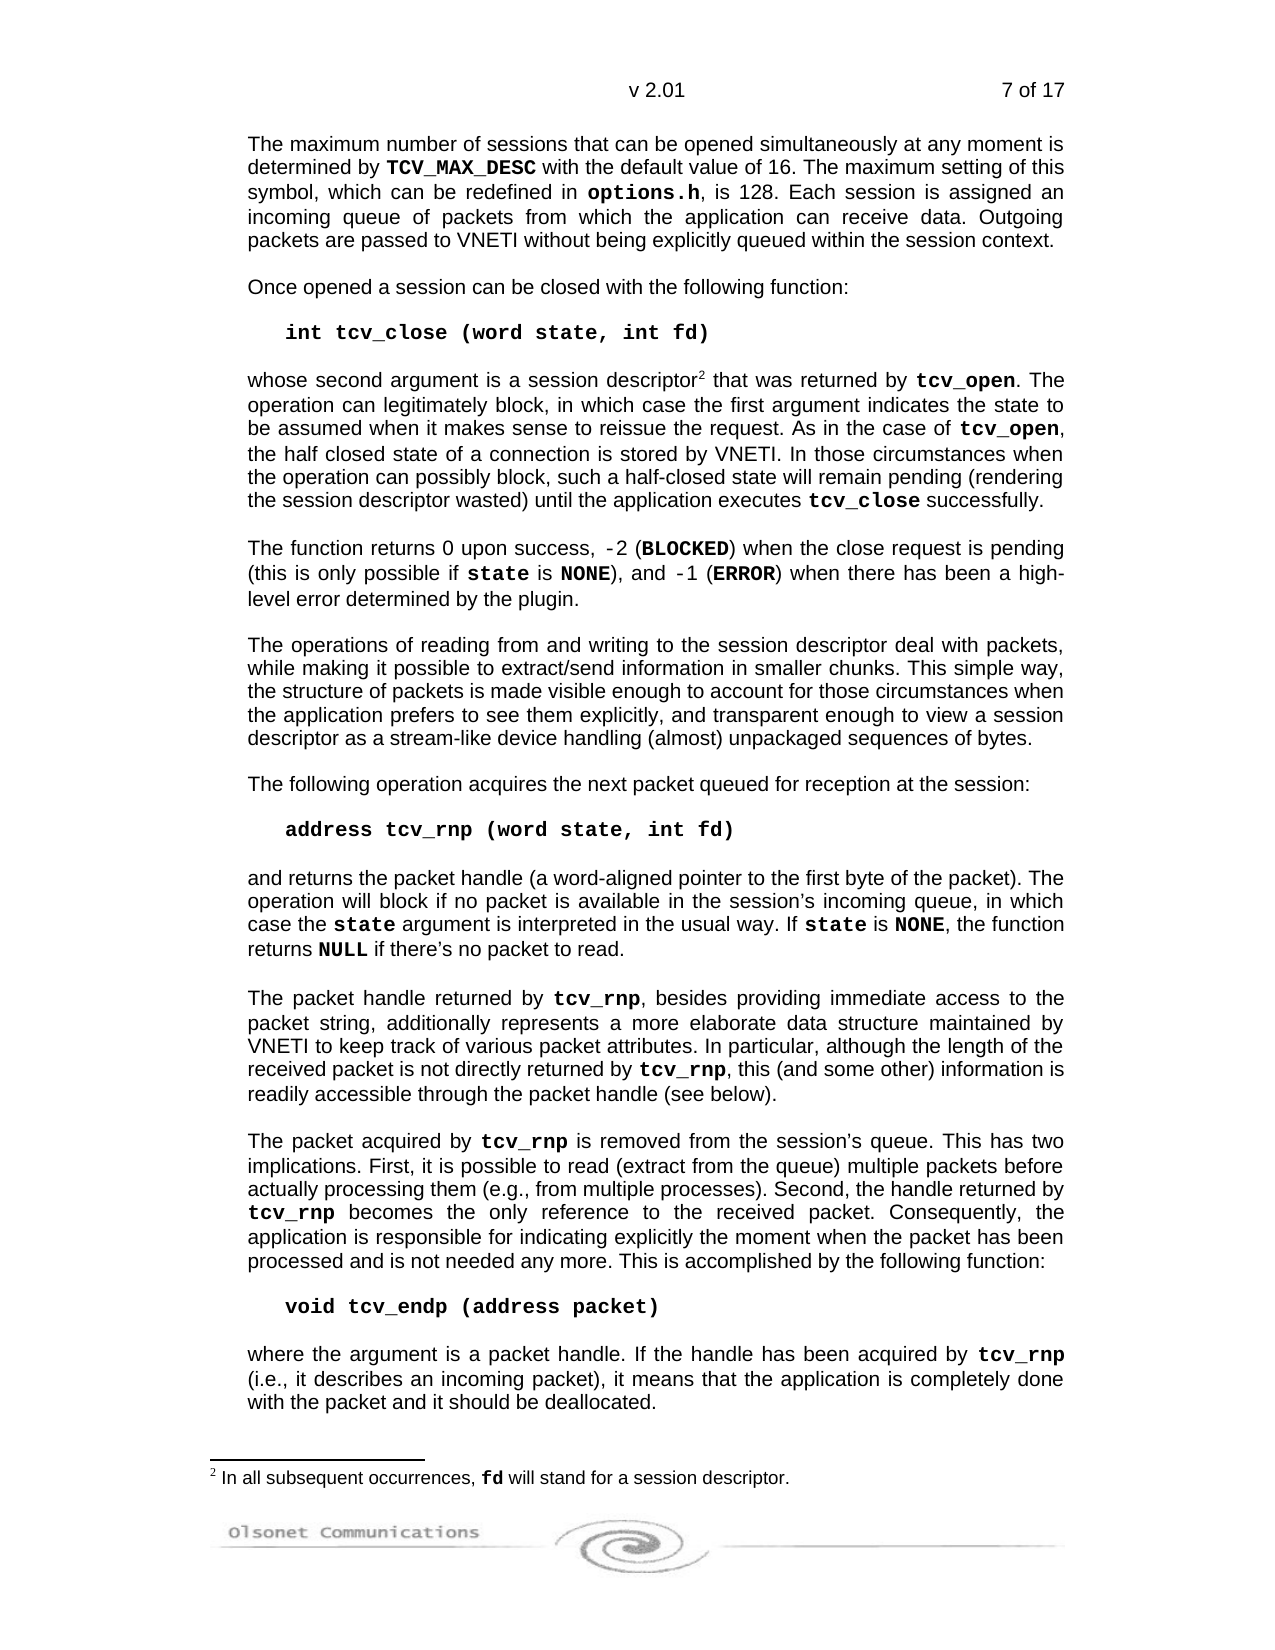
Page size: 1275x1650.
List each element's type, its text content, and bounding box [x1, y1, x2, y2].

text The operations of reading from and writing to the session descriptor deal with packets, while making it possible to extract/send information in smaller chunks. This simple way, the structure of packets is made visible enough to account for those circumstances when the application prefers to see them explicitly, and transparent enough to view a session descriptor as a stream-like device handling (almost) unpackaged sequences of bytes. [247, 633, 1065, 750]
text In all subsequent occurrences, fd will stand for a session descriptor. [210, 1466, 1065, 1490]
text The maximum number of sessions that can be opened simultaneously at any moment is determined by TCV_MAX_DESC with the default value of 16. The maximum setting of this symbol, which can be redefined in options.h, is 128. Each session is assigned an incoming queue of packets from which the application can receive data. Outgoing packets are passed to VNETI without being explicitly queued within the session context. [247, 132, 1065, 252]
text void tcv_endp (address packet) [285, 1296, 1065, 1319]
text The function returns 0 upon success, -2 (BLOCKED) when the close request is pending (this is only possible if state is NONE), and -1 (ERROR) when there has been a high-level error determined by the plugin. [247, 537, 1065, 610]
text whose second argument is a session descriptor that was returned by tcv_open. The operation can legitimately block, in which case the first argument indicates the state to be assumed when it makes sense to reissue the request. As in the case of tcv_open, the half closed state of a connection is stored by VNETI. In those circumstances when the operation can possibly block, such a half-closed state will remain pending (rendering the session descriptor wasted) until the application executes tcv_close successfully. [247, 369, 1065, 514]
text int tcv_close (word state, int fd) [285, 322, 1065, 345]
text address tcv_rnp (word state, int fd) [285, 819, 1065, 843]
text where the argument is a packet handle. If the handle has been acquired by tcv_rnp (i.e., it describes an incoming packet), it means that the application is completely done with the packet and it should be deallocated. [247, 1342, 1065, 1414]
text The packet acquired by tcv_rnp is removed from the session’s queue. This has two implications. First, it is possible to read (extract from the queue) multiple packets before actually processing them (e.g., from multiple processes). Second, the handle returned by tcv_rnp becomes the only reference to the received packet. Consequently, the application is responsible for indicating explicitly the moment when the packet has been processed and is not needed any more. This is accomplished by the following function: [247, 1129, 1065, 1272]
text The following operation acquires the next packet queued for reception at the session: [247, 773, 1065, 796]
text and returns the packet handle (a word-aligned pointer to the first byte of the packet). The operation will block if no packet is available in the session’s incoming queue, in which case the state argument is interpreted in the usual way. If state is NONE, the function returns NULL if there’s no packet to read. [247, 866, 1065, 963]
picture [210, 1504, 1065, 1596]
text The packet handle returned by tcv_rnp, besides providing immediate access to the packet string, additionally represents a more elaborate data structure maintained by VNETI to keep track of various packet attributes. In particular, although the length of the received packet is not directly returned by tcv_rnp, this (and some other) information is readily accessible through the packet handle (see below). [247, 986, 1065, 1106]
text Once opened a session can be closed with the following function: [247, 275, 1065, 298]
